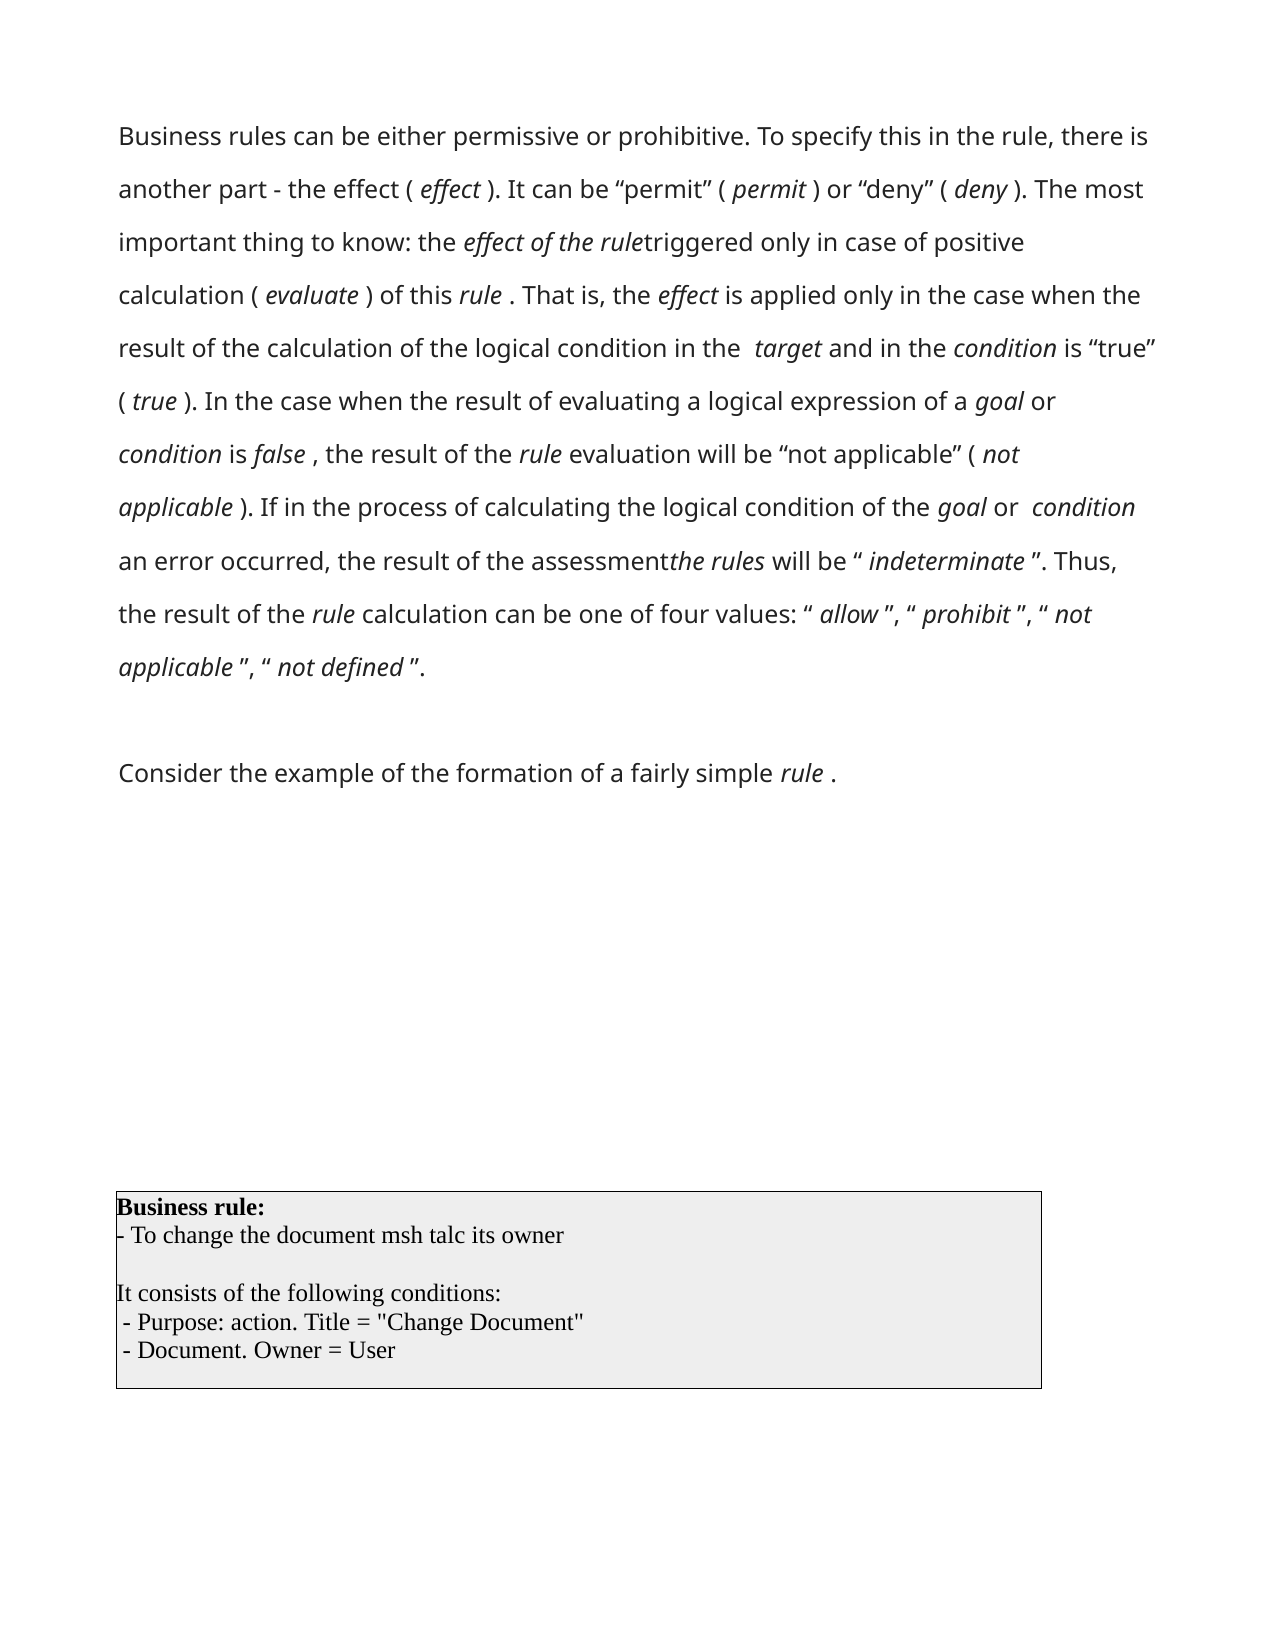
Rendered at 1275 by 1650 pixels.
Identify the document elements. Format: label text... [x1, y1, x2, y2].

text Business rules can be either permissive or prohibitive. To specify this in the rule, there is another part - the effect ( effect ). It can be “permit” ( permit ) or “deny” ( deny ). The most important thing to know: the effect of the ruletriggered only in case of positive calculation ( evaluate ) of this rule . That is, the effect is applied only in the case when the result of the calculation of the logical condition in the target and in the condition is “true” ( true ). In the case when the result of evaluating a logical expression of a goal or condition is false , the result of the rule evaluation will be “not applicable” ( not applicable ). If in the process of calculating the logical condition of the goal or condition an error occurred, the result of the assessmentthe rules will be “ indeterminate ”. Thus, the result of the rule calculation can be one of four values: “ allow ”, “ prohibit ”, “ not applicable ”, “ not defined ”. Consider the example of the formation of a fairly simple rule . [118, 118, 1157, 1023]
text [118, 1367, 1157, 1454]
